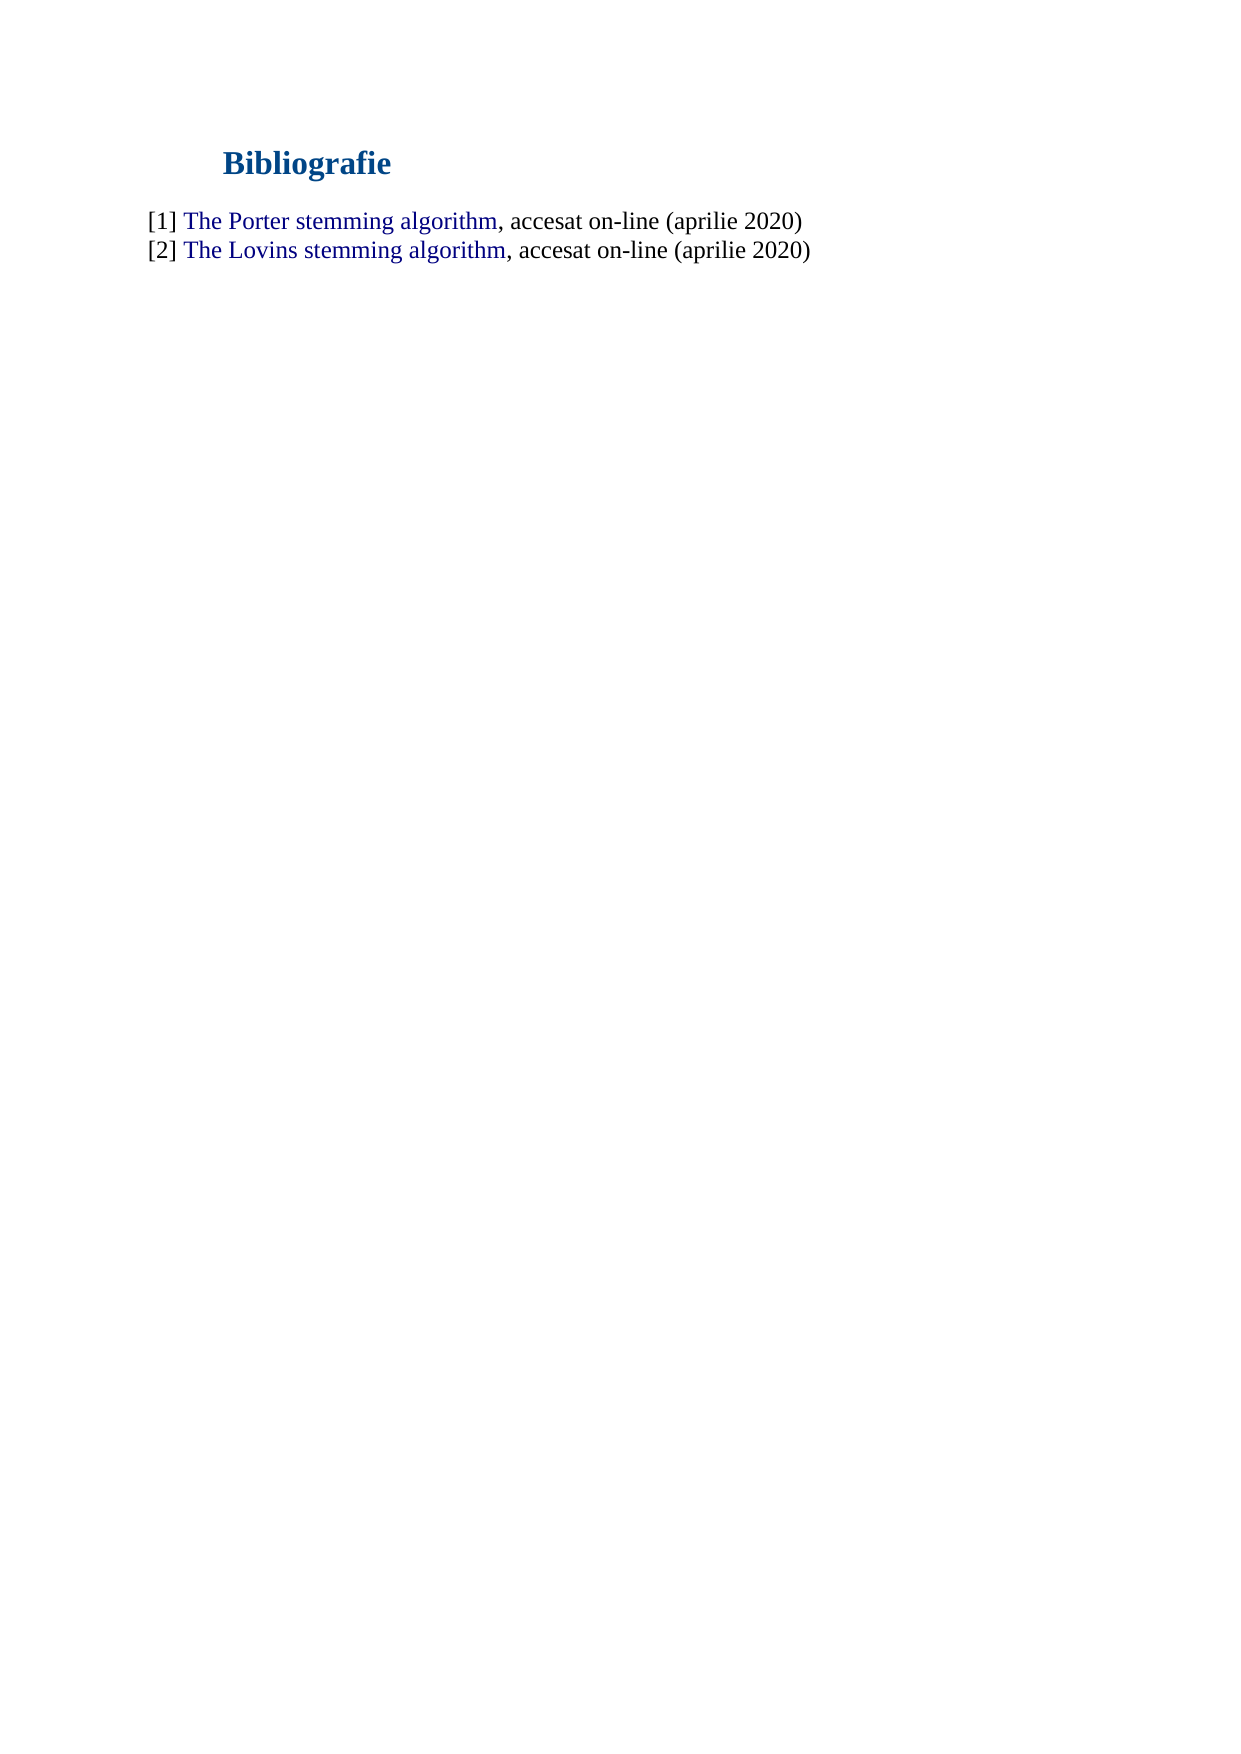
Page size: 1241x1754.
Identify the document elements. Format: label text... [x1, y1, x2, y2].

text [2] The Lovins stemming algorithm, accesat on-line (aprilie 2020) [148, 235, 1122, 263]
subtitle Bibliografie [148, 143, 1122, 181]
text [1] The Porter stemming algorithm, accesat on-line (aprilie 2020) [148, 206, 1122, 235]
